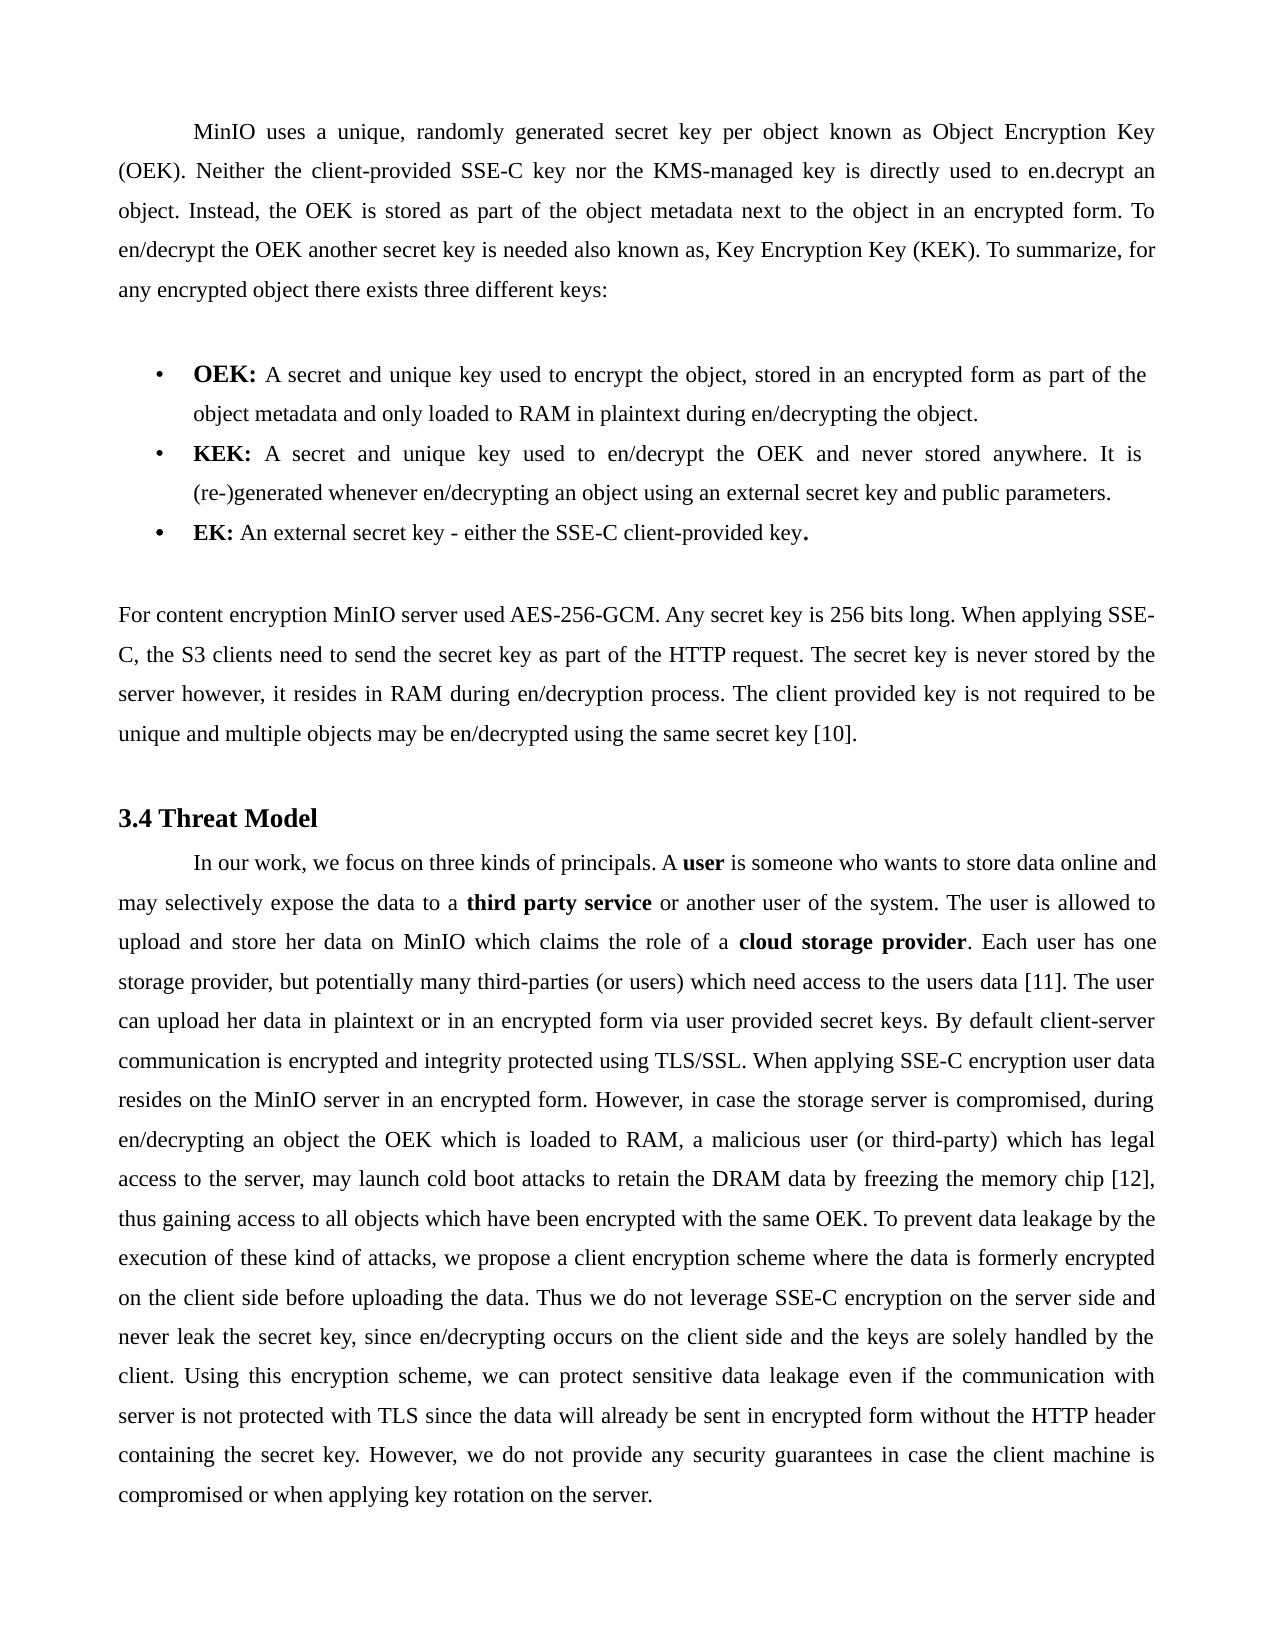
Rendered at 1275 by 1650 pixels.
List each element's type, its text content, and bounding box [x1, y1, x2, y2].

text 3.4 Threat Model [118, 803, 1157, 834]
list KEK: A secret and unique key used to en/decrypt the OEK and never stored anywhere. It is (re-)generated whenever en/decrypting an object using an external secret key and public parameters. [148, 440, 1157, 506]
text For content encryption MinIO server used AES-256-GCM. Any secret key is 256 bits long. When applying SSE-C, the S3 clients need to send the secret key as part of the HTTP request. The secret key is never stored by the server however, it resides in RAM during en/decryption process. The client provided key is not required to be unique and multiple objects may be en/decrypted using the same secret key [10]. [118, 602, 1157, 746]
list EK: An external secret key - either the SSE-C client-provided key. [148, 519, 1157, 545]
list OEK: A secret and unique key used to encrypt the object, stored in an encrypted form as part of the object metadata and only loaded to RAM in plaintext during en/decrypting the object. [148, 359, 1157, 427]
text In our work, we focus on three kinds of principals. A user is someone who wants to store data online and may selectively expose the data to a third party service or another user of the system. The user is allowed to upload and store her data on MinIO which claims the role of a cloud storage provider. Each user has one storage provider, but potentially many third-parties (or users) which need access to the users data [11]. The user can upload her data in plaintext or in an encrypted form via user provided secret keys. By default client-server communication is encrypted and integrity protected using TLS/SSL. When applying SSE-C encryption user data resides on the MinIO server in an encrypted form. However, in case the storage server is compromised, during en/decrypting an object the OEK which is loaded to RAM, a malicious user (or third-party) which has legal access to the server, may launch cold boot attacks to retain the DRAM data by freezing the memory chip [12], thus gaining access to all objects which have been encrypted with the same OEK. To prevent data leakage by the execution of these kind of attacks, we propose a client encryption scheme where the data is formerly encrypted on the client side before uploading the data. Thus we do not leverage SSE-C encryption on the server side and never leak the secret key, since en/decrypting occurs on the client side and the keys are solely handled by the client. Using this encryption scheme, we can protect sensitive data leakage even if the communication with server is not protected with TLS since the data will already be sent in encrypted form without the HTTP header containing the secret key. However, we do not provide any security guarantees in case the client machine is compromised or when applying key rotation on the server. [118, 849, 1157, 1507]
text MinIO uses a unique, randomly generated secret key per object known as Object Encryption Key (OEK). Neither the client-provided SSE-C key nor the KMS-managed key is directly used to en.decrypt an object. Instead, the OEK is stored as part of the object metadata next to the object in an encrypted form. To en/decrypt the OEK another secret key is needed also known as, Key Encryption Key (KEK). To summarize, for any encrypted object there exists three different keys: [118, 118, 1157, 302]
